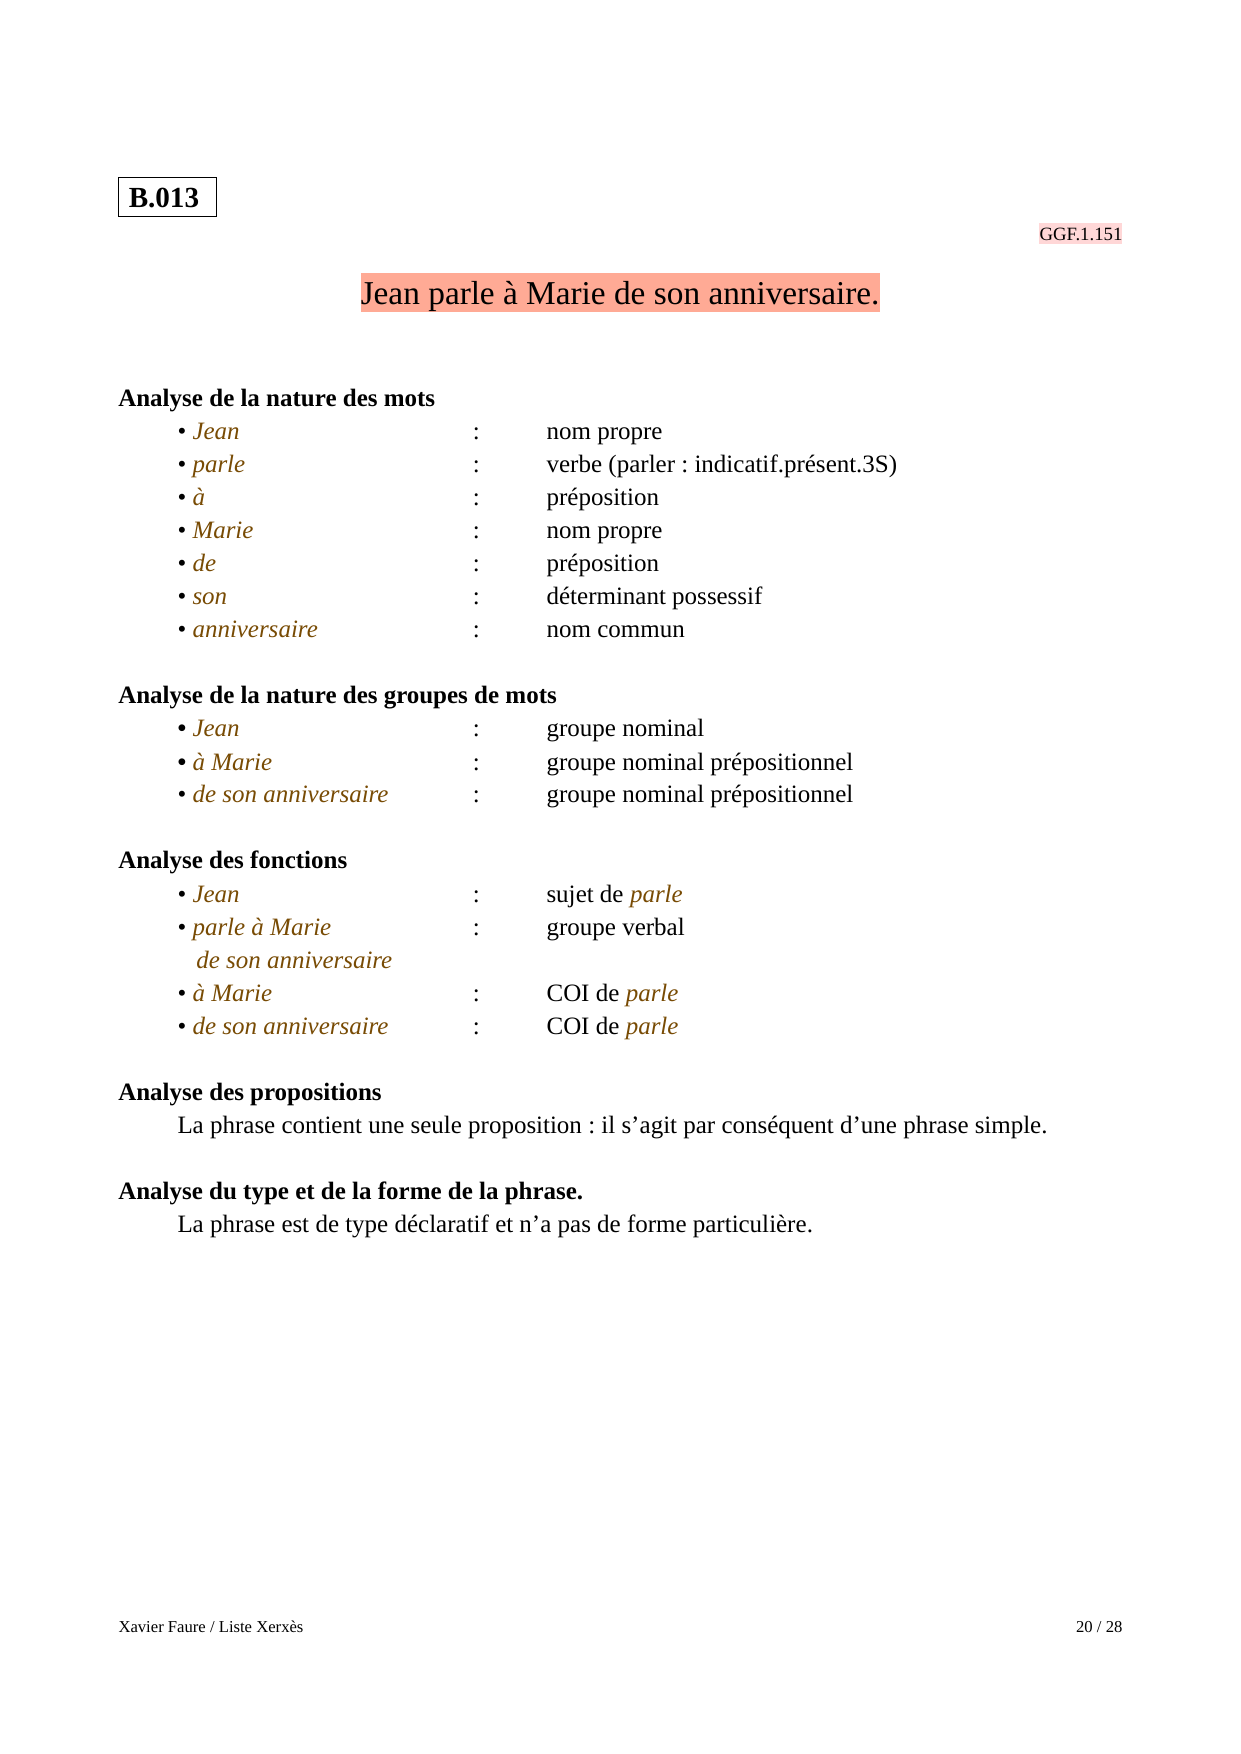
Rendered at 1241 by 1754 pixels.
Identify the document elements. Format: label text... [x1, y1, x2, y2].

text • de son anniversaire : groupe nominal prépositionnel [177, 779, 1122, 808]
text Analyse du type et de la forme de la phrase. [118, 1176, 1122, 1204]
text La phrase contient une seule proposition : il s’agit par conséquent d’une phrase simple. [177, 1110, 1122, 1138]
text • à : préposition [177, 482, 1122, 511]
text • de : préposition [177, 548, 1122, 577]
text • à Marie : groupe nominal prépositionnel [177, 747, 1122, 775]
text B.013 [119, 178, 216, 216]
text • Jean : sujet de parle [177, 879, 1122, 907]
text [217, 177, 1122, 217]
text de son anniversaire [177, 945, 1122, 973]
text • à Marie : COI de parle [177, 978, 1122, 1006]
text • son : déterminant possessif [177, 581, 1122, 610]
text • Marie : nom propre [177, 515, 1122, 544]
text • parle à Marie : groupe verbal [177, 912, 1122, 940]
text GGF.1.151 [118, 223, 1039, 244]
text • Jean : nom propre [177, 416, 1122, 445]
text Analyse des fonctions [118, 846, 1122, 874]
text • anniversaire : nom commun [177, 614, 1122, 643]
text La phrase est de type déclaratif et n’a pas de forme particulière. [177, 1209, 1122, 1238]
text • Jean : groupe nominal [177, 713, 1122, 742]
text Jean parle à Marie de son anniversaire. [428, 273, 1122, 312]
text Analyse de la nature des mots [118, 383, 1122, 412]
text • de son anniversaire : COI de parle [177, 1011, 1122, 1039]
text • parle : verbe (parler : indicatif.présent.3S) [177, 449, 1122, 478]
text Analyse des propositions [118, 1077, 1122, 1106]
text Jean parle à Marie de son anniversaire. [118, 273, 361, 312]
text Analyse de la nature des groupes de mots [118, 681, 1122, 709]
